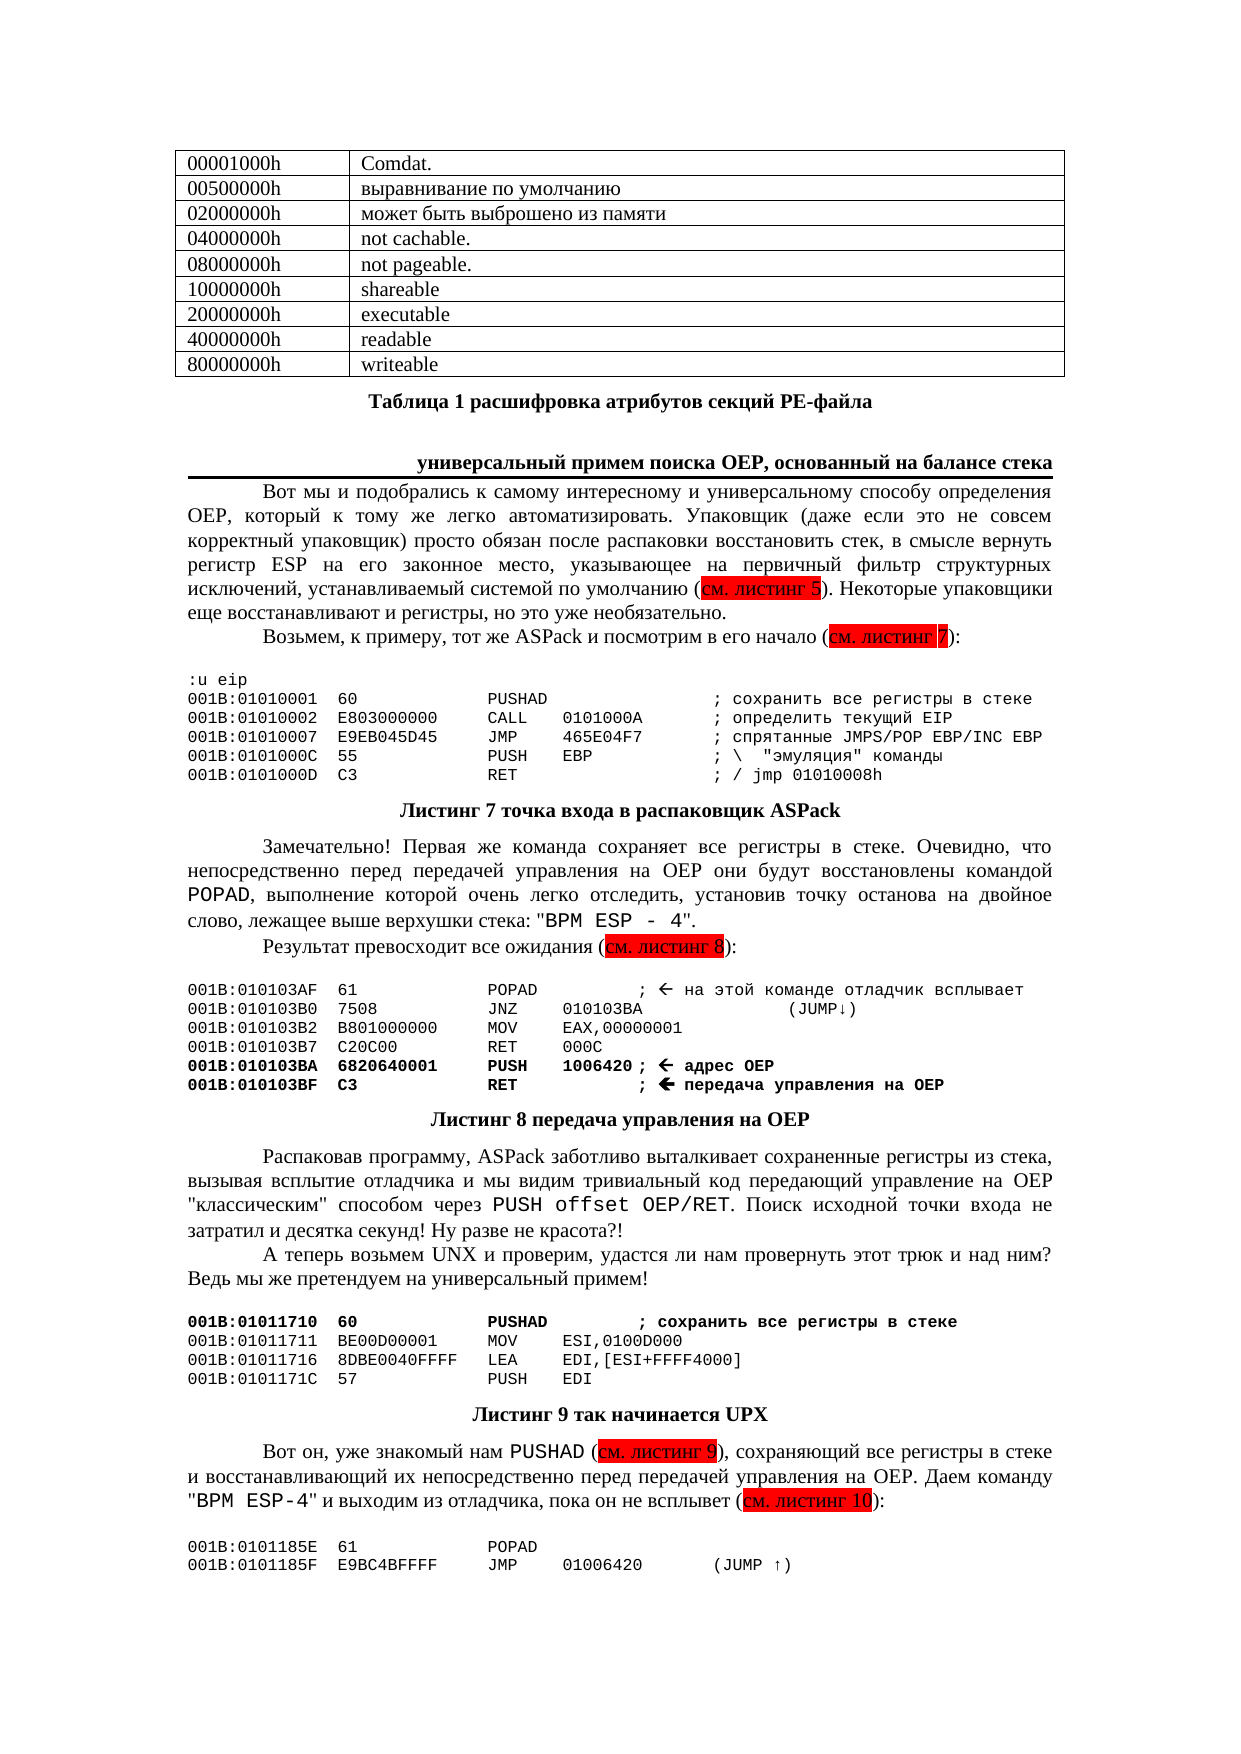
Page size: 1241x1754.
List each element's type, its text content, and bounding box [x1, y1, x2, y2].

table_cell 08000000h [176, 251, 349, 276]
text Распаковав программу, ASPack заботливо выталкивает сохраненные регистры из стека, вызывая всплытие отладчика и мы видим тривиальный код передающий управление на OEP "классическим" способом через PUSH offset OEP/RET. Поиск исходной точки входа не затратил и десятка секунд! Ну разве не красота?! [187, 1144, 1053, 1242]
text 001B:010103B7 C20C00 RET 000C [187, 1038, 1053, 1057]
table_cell 20000000h [176, 302, 349, 326]
table_cell 04000000h [176, 226, 349, 250]
text Таблица 1 расшифровка атрибутов секций PE-файла [187, 389, 1053, 413]
text 001B:01010002 E803000000 CALL 0101000A ; определить текущий EIP [187, 709, 1053, 728]
table_cell not pageable. [350, 251, 1064, 276]
text 001B:010103AF 61 POPAD ;  на этой команде отладчик всплывает [187, 982, 1053, 1001]
text 001B:01011710 60 PUSHAD ; сохранить все регистры в стеке [187, 1314, 1053, 1333]
text 001B:0101000D C3 RET ; / jmp 01010008h [187, 766, 1053, 785]
table_cell может быть выброшено из памяти [350, 201, 1064, 225]
text Листинг 8 передача управления на OEP [187, 1107, 1053, 1131]
text 001B:0101185F E9BC4BFFFF JMP 01006420 (JUMP ↑) [187, 1557, 1053, 1576]
text А теперь возьмем UNX и проверим, удастся ли нам провернуть этот трюк и над ним? Ведь мы же претендуем на универсальный примем! [187, 1242, 1053, 1290]
text Замечательно! Первая же команда сохраняет все регистры в стеке. Очевидно, что непосредственно перед передачей управления на OEP они будут восстановлены командой POPAD, выполнение которой очень легко отследить, установив точку останова на двойное слово, лежащее выше верхушки стека: "BPM ESP - 4". [187, 834, 1053, 934]
table_cell executable [350, 302, 1064, 326]
table_cell 80000000h [176, 352, 349, 376]
table_cell 10000000h [176, 277, 349, 301]
table_cell writeable [350, 352, 1064, 376]
table_cell выравнивание по умолчанию [350, 176, 1064, 200]
table_cell not cachable. [350, 226, 1064, 250]
table_cell 00001000h [176, 151, 349, 175]
text 001B:010103BF C3 RET ;  передача управления на OEP [187, 1076, 1053, 1095]
text 001B:01010007 E9EB045D45 JMP 465E04F7 ; спрятанные JMPS/POP EBP/INC EBP [187, 728, 1053, 747]
table_cell 02000000h [176, 201, 349, 225]
text Вот он, уже знакомый нам PUSHAD (см. листинг 9), сохраняющий все регистры в стеке и восстанавливающий их непосредственно перед передачей управления на OEP. Даем команду "BPM ESP-4" и выходим из отладчика, пока он не всплывет (см. листинг 10): [187, 1438, 1053, 1514]
table_cell Comdat. [350, 151, 1064, 175]
text 001B:01011716 8DBE0040FFFF LEA EDI,[ESI+FFFF4000] [187, 1352, 1053, 1371]
text Листинг 9 так начинается UPX [187, 1402, 1053, 1426]
table_cell 00500000h [176, 176, 349, 200]
table_cell shareable [350, 277, 1064, 301]
text Возьмем, к примеру, тот же ASPack и посмотрим в его начало (см. листинг 7): [187, 624, 1053, 648]
text 001B:0101171C 57 PUSH EDI [187, 1371, 1053, 1389]
text Листинг 7 точка входа в распаковщик ASPack [187, 797, 1053, 822]
text 001B:0101185E 61 POPAD [187, 1538, 1053, 1557]
text Вот мы и подобрались к самому интересному и универсальному способу определения OEP, который к тому же легко автоматизировать. Упаковщик (даже если это не совсем корректный упаковщик) просто обязан после распаковки восстановить стек, в смысле вернуть регистр ESP на его законное место, указывающее на первичный фильтр структурных исключений, устанавливаемый системой по умолчанию (см. листинг 5). Некоторые упаковщики еще восстанавливают и регистры, но это уже необязательно. [187, 479, 1053, 624]
text 001B:0101000C 55 PUSH EBP ; \ "эмуляция" команды [187, 747, 1053, 766]
text 001B:01011711 BE00D00001 MOV ESI,0100D000 [187, 1333, 1053, 1352]
table_cell 40000000h [176, 327, 349, 351]
text 001B:010103B2 B801000000 MOV EAX,00000001 [187, 1019, 1053, 1038]
text 001B:010103BA 6820640001 PUSH 1006420 ;  адрес OEP [187, 1057, 1053, 1076]
text Результат превосходит все ожидания (см. листинг 8): [187, 934, 1053, 958]
text 001B:010103B0 7508 JNZ 010103BA (JUMP↓) [187, 1001, 1053, 1019]
table_cell readable [350, 327, 1064, 351]
text 001B:01010001 60 PUSHAD ; сохранить все регистры в стеке [187, 691, 1053, 709]
text :u eip [187, 672, 1053, 691]
text универсальный примем поиска OEP, основанный на балансе стека [187, 450, 1053, 479]
